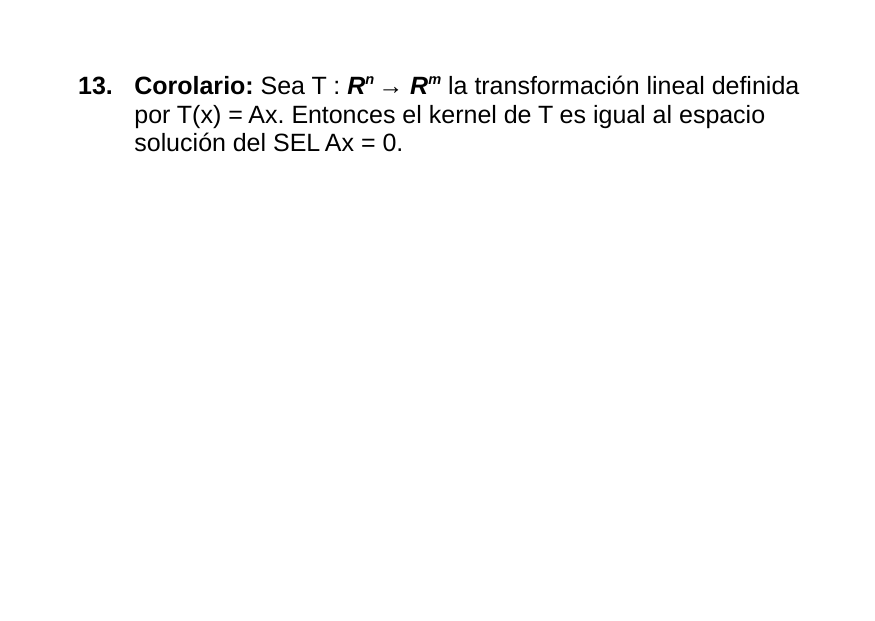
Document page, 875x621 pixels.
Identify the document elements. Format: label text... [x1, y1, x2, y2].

list Corolario: Sea T : Rn → Rm la transformación lineal definida por T(x) = Ax. Entonces el kernel de T es igual al espacio solución del SEL Ax = 0. [78, 71, 815, 157]
